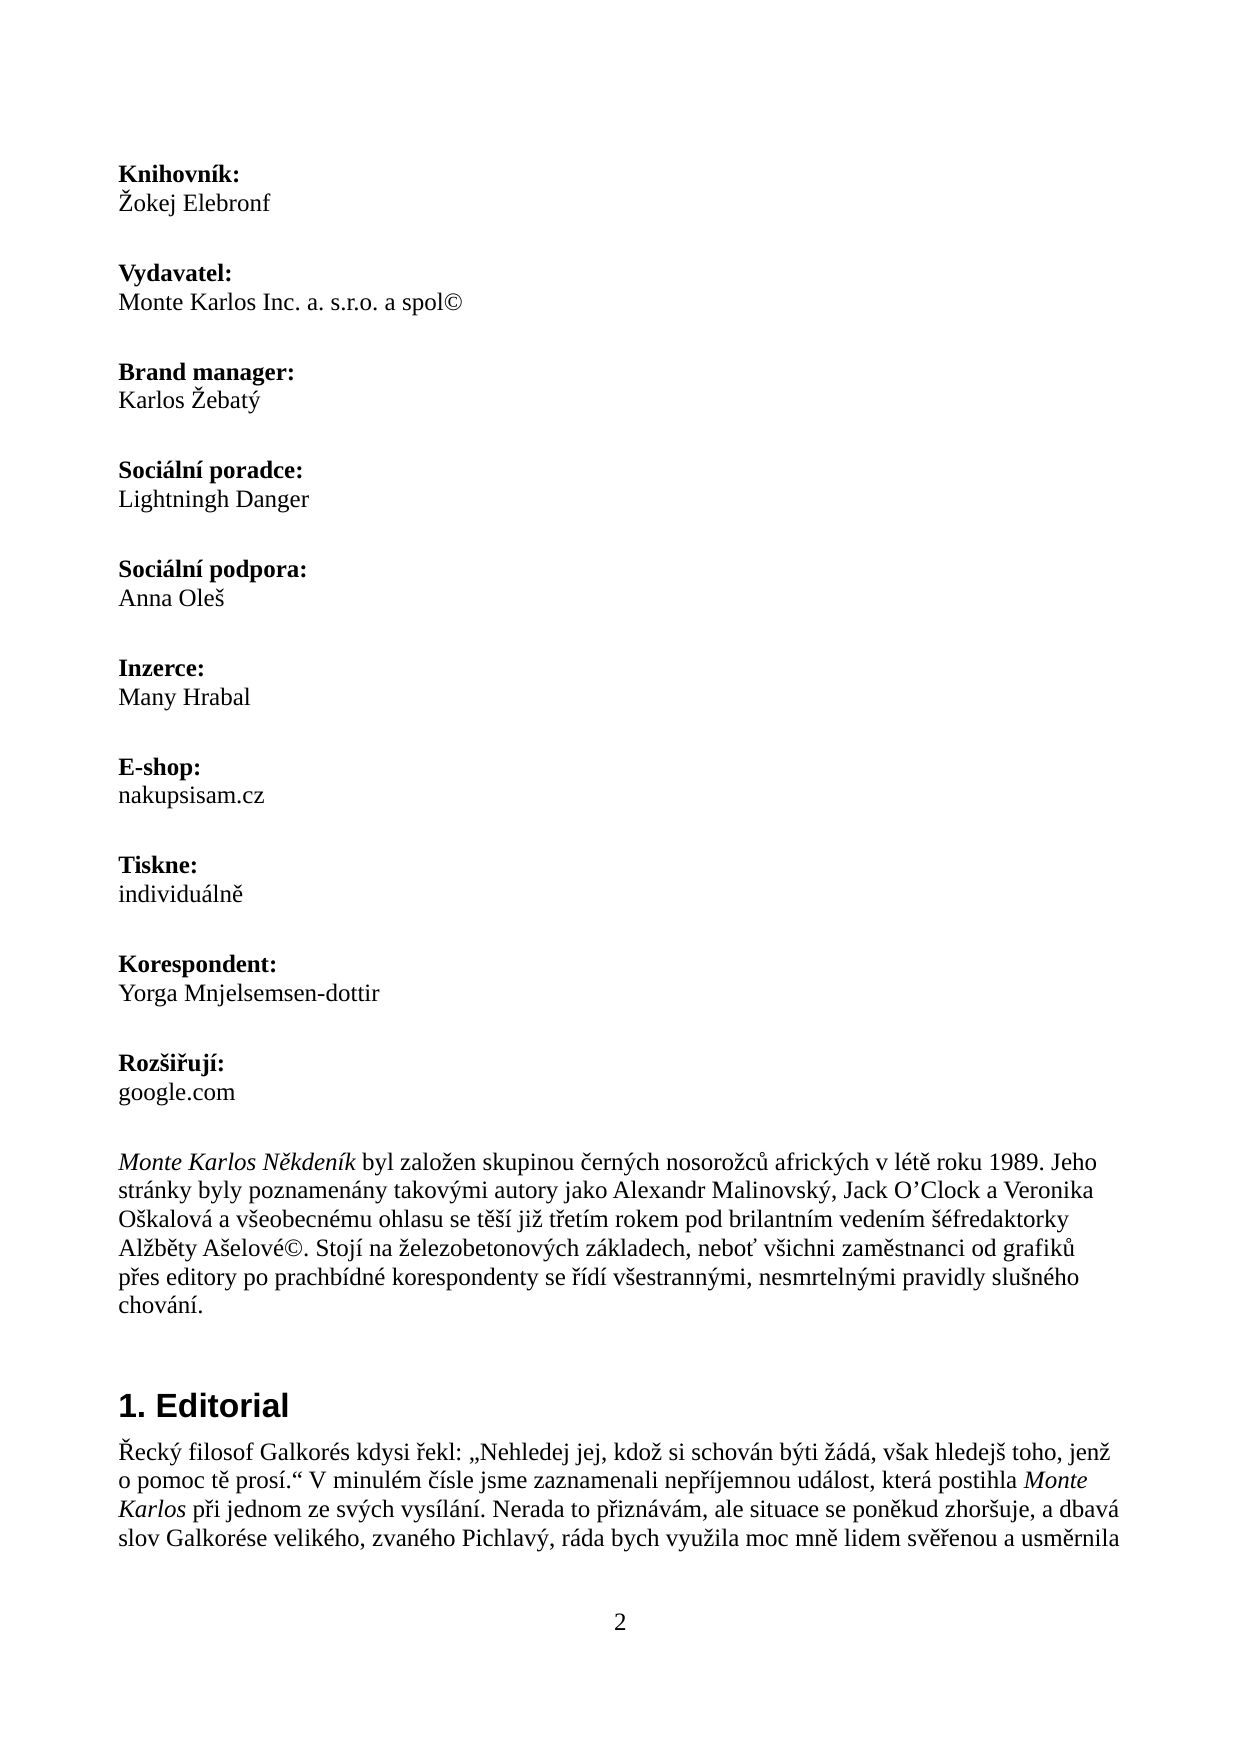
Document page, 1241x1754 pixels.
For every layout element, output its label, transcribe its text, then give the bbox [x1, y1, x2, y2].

text [118, 118, 1122, 147]
text Inzerce: Many Hrabal [118, 653, 1122, 739]
text Tiskne: individuálně [118, 851, 1122, 937]
text Sociální podpora: Anna Oleš [118, 554, 1122, 641]
text Sociální poradce: Lightningh Danger [118, 456, 1122, 542]
text Knihovník: Žokej Elebronf [118, 159, 1122, 246]
text E-shop: nakupsisam.cz [118, 752, 1122, 838]
text Řecký filosof Galkorés kdysi řekl: „Nehledej jej, kdož si schován býti žádá, však hledejš toho, jenž o pomoc tě prosí.“ V minulém čísle jsme zaznamenali nepříjemnou událost, která postihla Monte Karlos při jednom ze svých vysílání. Nerada to přiznávám, ale situace se poněkud zhoršuje, a dbavá slov Galkorése velikého, zvaného Pichlavý, ráda bych využila moc mně lidem svěřenou a usměrnila [118, 1437, 1122, 1552]
text Rozšiřují: google.com [118, 1048, 1122, 1134]
text Vydavatel: Monte Karlos Inc. a. s.r.o. a spol© [118, 258, 1122, 344]
text Korespondent: Yorga Mnjelsemsen-dottir [118, 949, 1122, 1036]
text Brand manager: Karlos Žebatý [118, 357, 1122, 443]
text Monte Karlos Někdeník byl založen skupinou černých nosorožců afrických v létě roku 1989. Jeho stránky byly poznamenány takovými autory jako Alexandr Malinovský, Jack O’Clock a Veronika Oškalová a všeobecnému ohlasu se těší již třetím rokem pod brilantním vedením šéfredaktorky Alžběty Ašelové©. Stojí na železobetonových základech, neboť všichni zaměstnanci od grafiků přes editory po prachbídné korespondenty se řídí všestrannými, nesmrtelnými pravidly slušného chování. [118, 1147, 1122, 1348]
subtitle Editorial [118, 1386, 1122, 1424]
